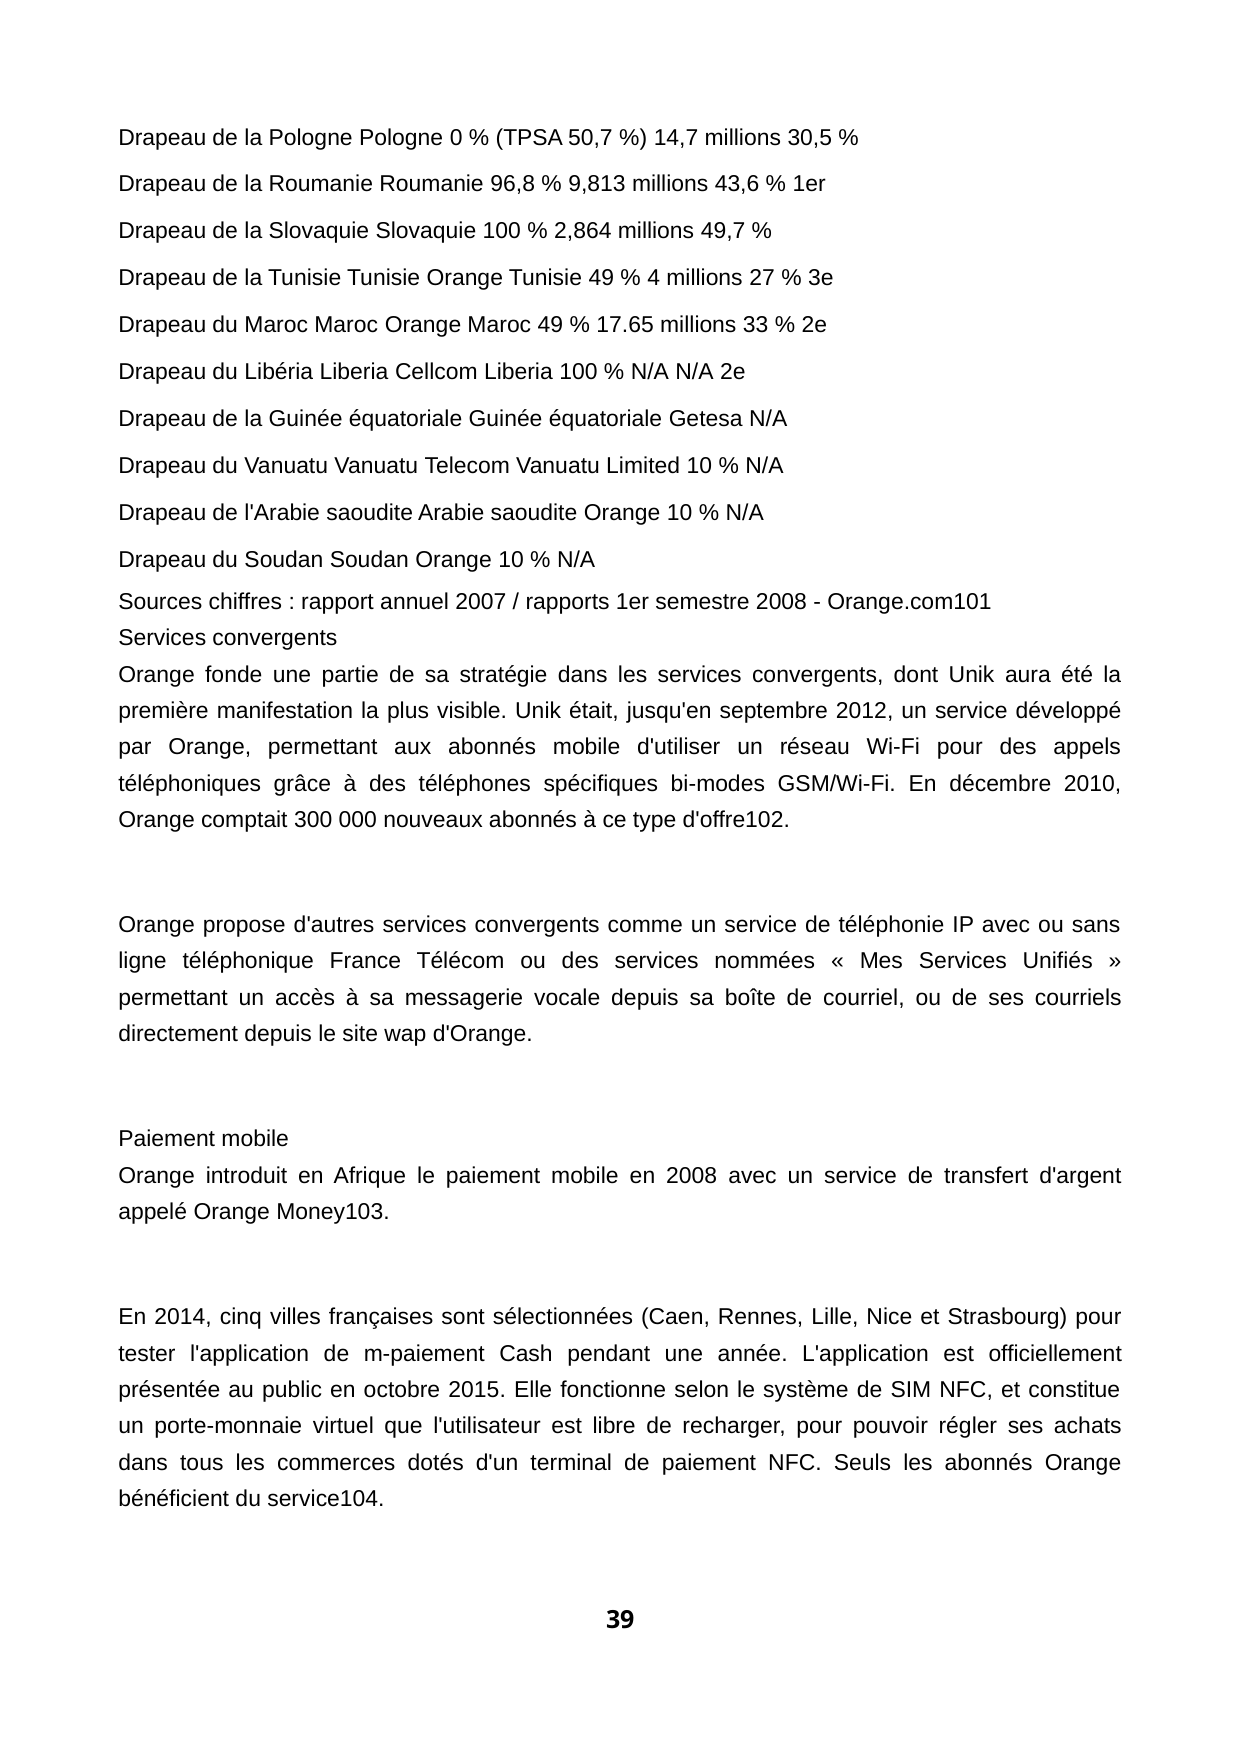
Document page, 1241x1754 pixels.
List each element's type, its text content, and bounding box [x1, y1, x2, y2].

text Orange fonde une partie de sa stratégie dans les services convergents, dont Unik aura été la première manifestation la plus visible. Unik était, jusqu'en septembre 2012, un service développé par Orange, permettant aux abonnés mobile d'utiliser un réseau Wi-Fi pour des appels téléphoniques grâce à des téléphones spécifiques bi-modes GSM/Wi-Fi. En décembre 2010, Orange comptait 300 000 nouveaux abonnés à ce type d'offre102. [118, 661, 1122, 832]
text Services convergents [118, 624, 1122, 651]
text Sources chiffres : rapport annuel 2007 / rapports 1er semestre 2008 - Orange.com101 [118, 588, 1122, 614]
text En 2014, cinq villes françaises sont sélectionnées (Caen, Rennes, Lille, Nice et Strasbourg) pour tester l'application de m-paiement Cash pendant une année. L'application est officiellement présentée au public en octobre 2015. Elle fonctionne selon le système de SIM NFC, et constitue un porte-monnaie virtuel que l'utilisateur est libre de recharger, pour pouvoir régler ses achats dans tous les commerces dotés d'un terminal de paiement NFC. Seuls les abonnés Orange bénéficient du service104. [118, 1303, 1122, 1511]
text Drapeau de l'Arabie saoudite Arabie saoudite Orange 10 % N/A [118, 494, 1122, 528]
text Drapeau du Vanuatu Vanuatu Telecom Vanuatu Limited 10 % N/A [118, 447, 1122, 481]
text Orange propose d'autres services convergents comme un service de téléphonie IP avec ou sans ligne téléphonique France Télécom ou des services nommées « Mes Services Unifiés » permettant un accès à sa messagerie vocale depuis sa boîte de courriel, ou de ses courriels directement depuis le site wap d'Orange. [118, 911, 1122, 1047]
text Drapeau de la Pologne Pologne 0 % (TPSA 50,7 %) 14,7 millions 30,5 % [118, 118, 1122, 152]
text Paiement mobile [118, 1125, 1122, 1152]
text Drapeau du Libéria Liberia Cellcom Liberia 100 % N/A N/A 2e [118, 353, 1122, 387]
text Drapeau de la Roumanie Roumanie 96,8 % 9,813 millions 43,6 % 1er [118, 165, 1122, 199]
text Orange introduit en Afrique le paiement mobile en 2008 avec un service de transfert d'argent appelé Orange Money103. [118, 1162, 1122, 1224]
text Drapeau de la Tunisie Tunisie Orange Tunisie 49 % 4 millions 27 % 3e [118, 259, 1122, 293]
text Drapeau de la Guinée équatoriale Guinée équatoriale Getesa N/A [118, 400, 1122, 434]
text Drapeau du Soudan Soudan Orange 10 % N/A [118, 541, 1122, 575]
text Drapeau de la Slovaquie Slovaquie 100 % 2,864 millions 49,7 % [118, 212, 1122, 246]
text Drapeau du Maroc Maroc Orange Maroc 49 % 17.65 millions 33 % 2e [118, 306, 1122, 340]
